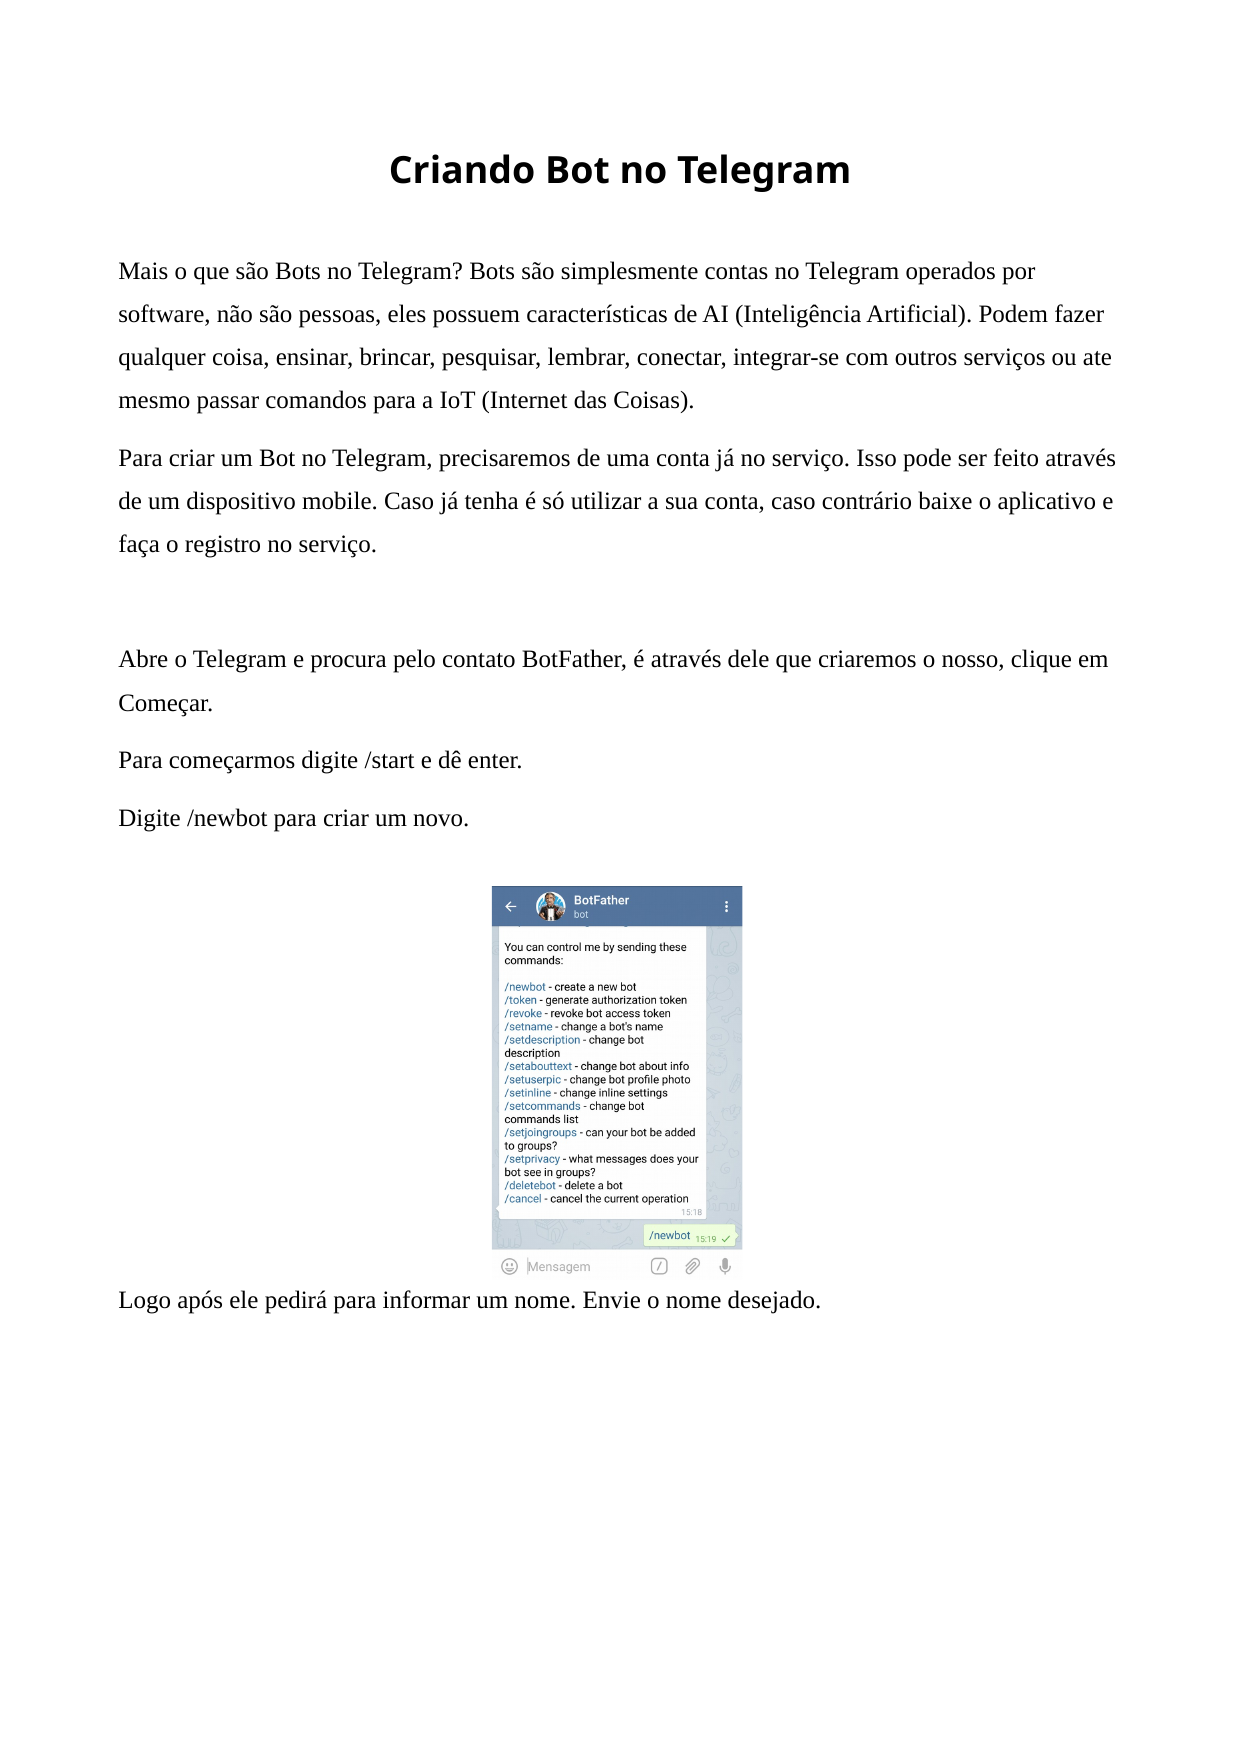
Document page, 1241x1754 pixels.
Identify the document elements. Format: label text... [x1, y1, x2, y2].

text Digite /newbot para criar um novo. [118, 803, 1122, 832]
text Para criar um Bot no Telegram, precisaremos de uma conta já no serviço. Isso pode ser feito através de um dispositivo mobile. Caso já tenha é só utilizar a sua conta, caso contrário baixe o aplicativo e faça o registro no serviço. [118, 443, 1122, 558]
title Criando Bot no Telegram [118, 143, 1122, 194]
text Para começarmos digite /start e dê enter. [118, 745, 1122, 774]
text Mais o que são Bots no Telegram? Bots são simplesmente contas no Telegram operados por software, não são pessoas, eles possuem características de AI (Inteligência Artificial). Podem fazer qualquer coisa, ensinar, brincar, pesquisar, lembrar, conectar, integrar-se com outros serviços ou ate mesmo passar comandos para a IoT (Internet das Coisas). [118, 256, 1122, 414]
text Logo após ele pedirá para informar um nome. Envie o nome desejado. [118, 861, 1122, 1314]
picture [491, 886, 743, 1280]
text Abre o Telegram e procura pelo contato BotFather, é através dele que criaremos o nosso, clique em Começar. [118, 644, 1122, 716]
